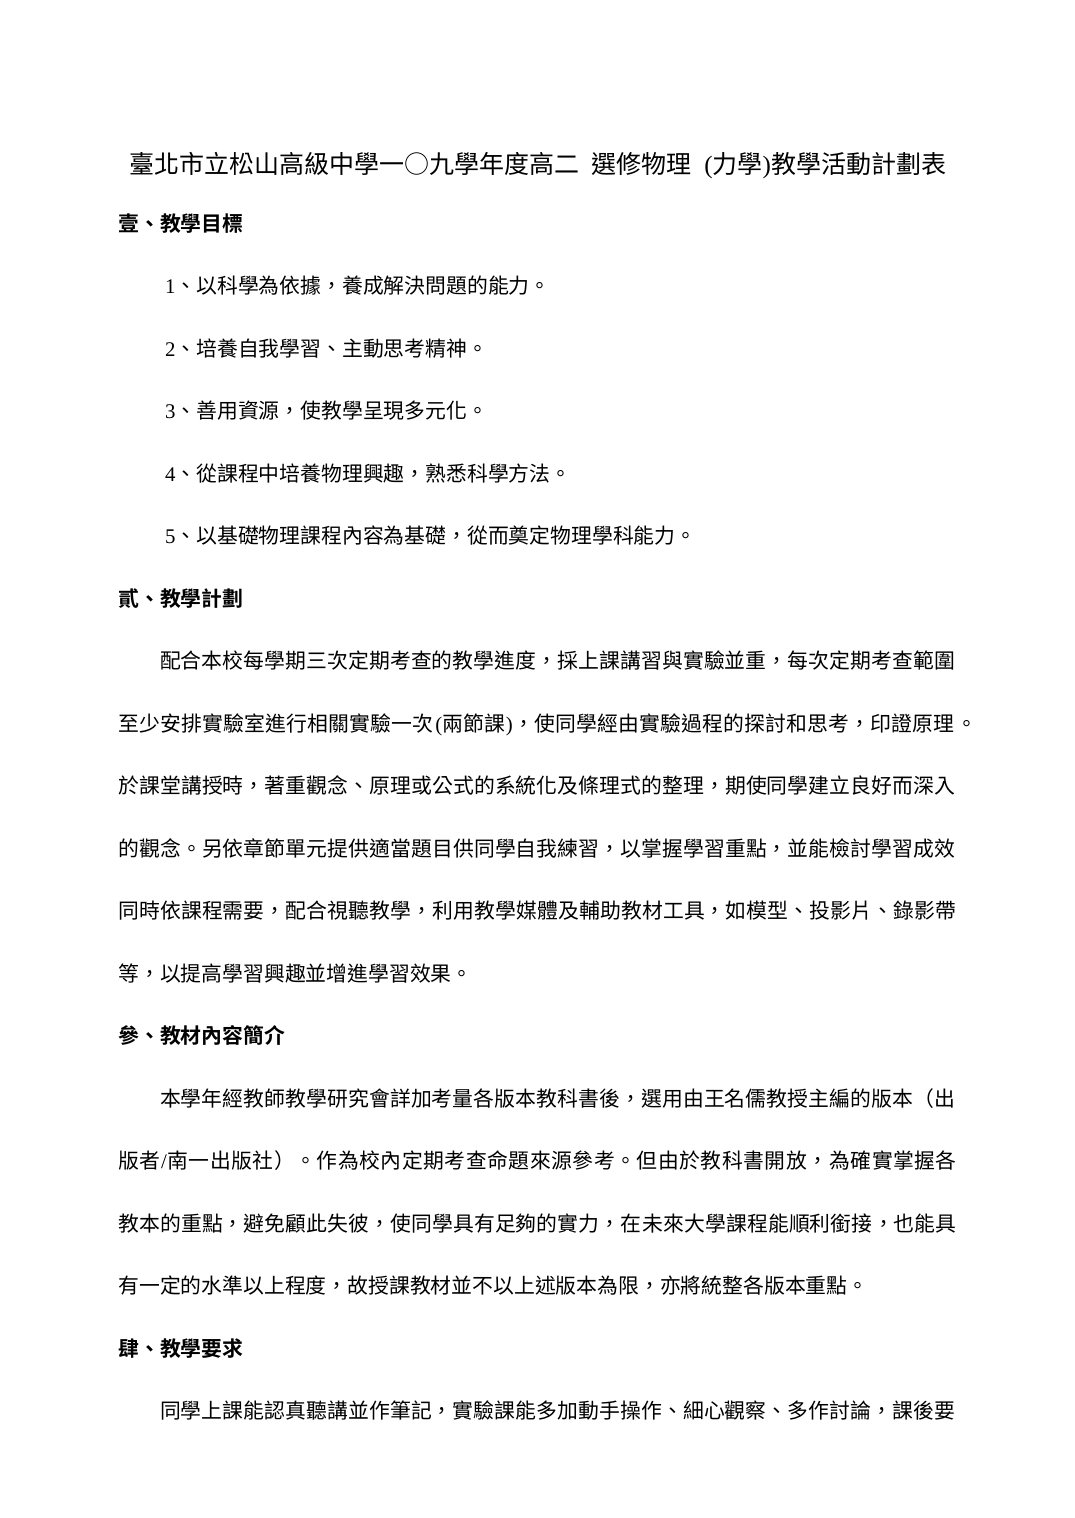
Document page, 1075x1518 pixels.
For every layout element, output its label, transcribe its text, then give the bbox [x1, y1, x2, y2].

text 同學上課能認真聽講並作筆記，實驗課能多加動手操作、細心觀察、多作討論，課後要 [118, 1368, 957, 1430]
text 貳、教學計劃 [118, 555, 957, 618]
text 臺北市立松山高級中學一○九學年度高二 選修物理 (力學)教學活動計劃表 [118, 143, 957, 180]
text 配合本校每學期三次定期考查的教學進度，採上課講習與實驗並重，每次定期考查範圍至少安排實驗室進行相關實驗一次(兩節課)，使同學經由實驗過程的探討和思考，印證原理。於課堂講授時，著重觀念、原理或公式的系統化及條理式的整理，期使同學建立良好而深入的觀念。另依章節單元提供適當題目供同學自我練習，以掌握學習重點，並能檢討學習成效。同時依課程需要，配合視聽教學，利用教學媒體及輔助教材工具，如模型、投影片、錄影帶等，以提高學習興趣並增進學習效果。 [118, 618, 957, 993]
text 參、教材內容簡介 [118, 993, 957, 1055]
text 壹、教學目標 [118, 180, 957, 243]
text 5、以基礎物理課程內容為基礎，從而奠定物理學科能力。 [118, 493, 957, 555]
text 2、培養自我學習、主動思考精神。 [118, 305, 957, 368]
text 本學年經教師教學研究會詳加考量各版本教科書後，選用由王名儒教授主編的版本（出版者/南一出版社）。作為校內定期考查命題來源參考。但由於教科書開放，為確實掌握各教本的重點，避免顧此失彼，使同學具有足夠的實力，在未來大學課程能順利銜接，也能具有一定的水準以上程度，故授課教材並不以上述版本為限，亦將統整各版本重點。 [118, 1055, 957, 1305]
text 1、以科學為依據，養成解決問題的能力。 [118, 243, 957, 305]
text 4、從課程中培養物理興趣，熟悉科學方法。 [118, 430, 957, 493]
text 3、善用資源，使教學呈現多元化。 [118, 368, 957, 430]
text 肆、教學要求 [118, 1305, 957, 1368]
